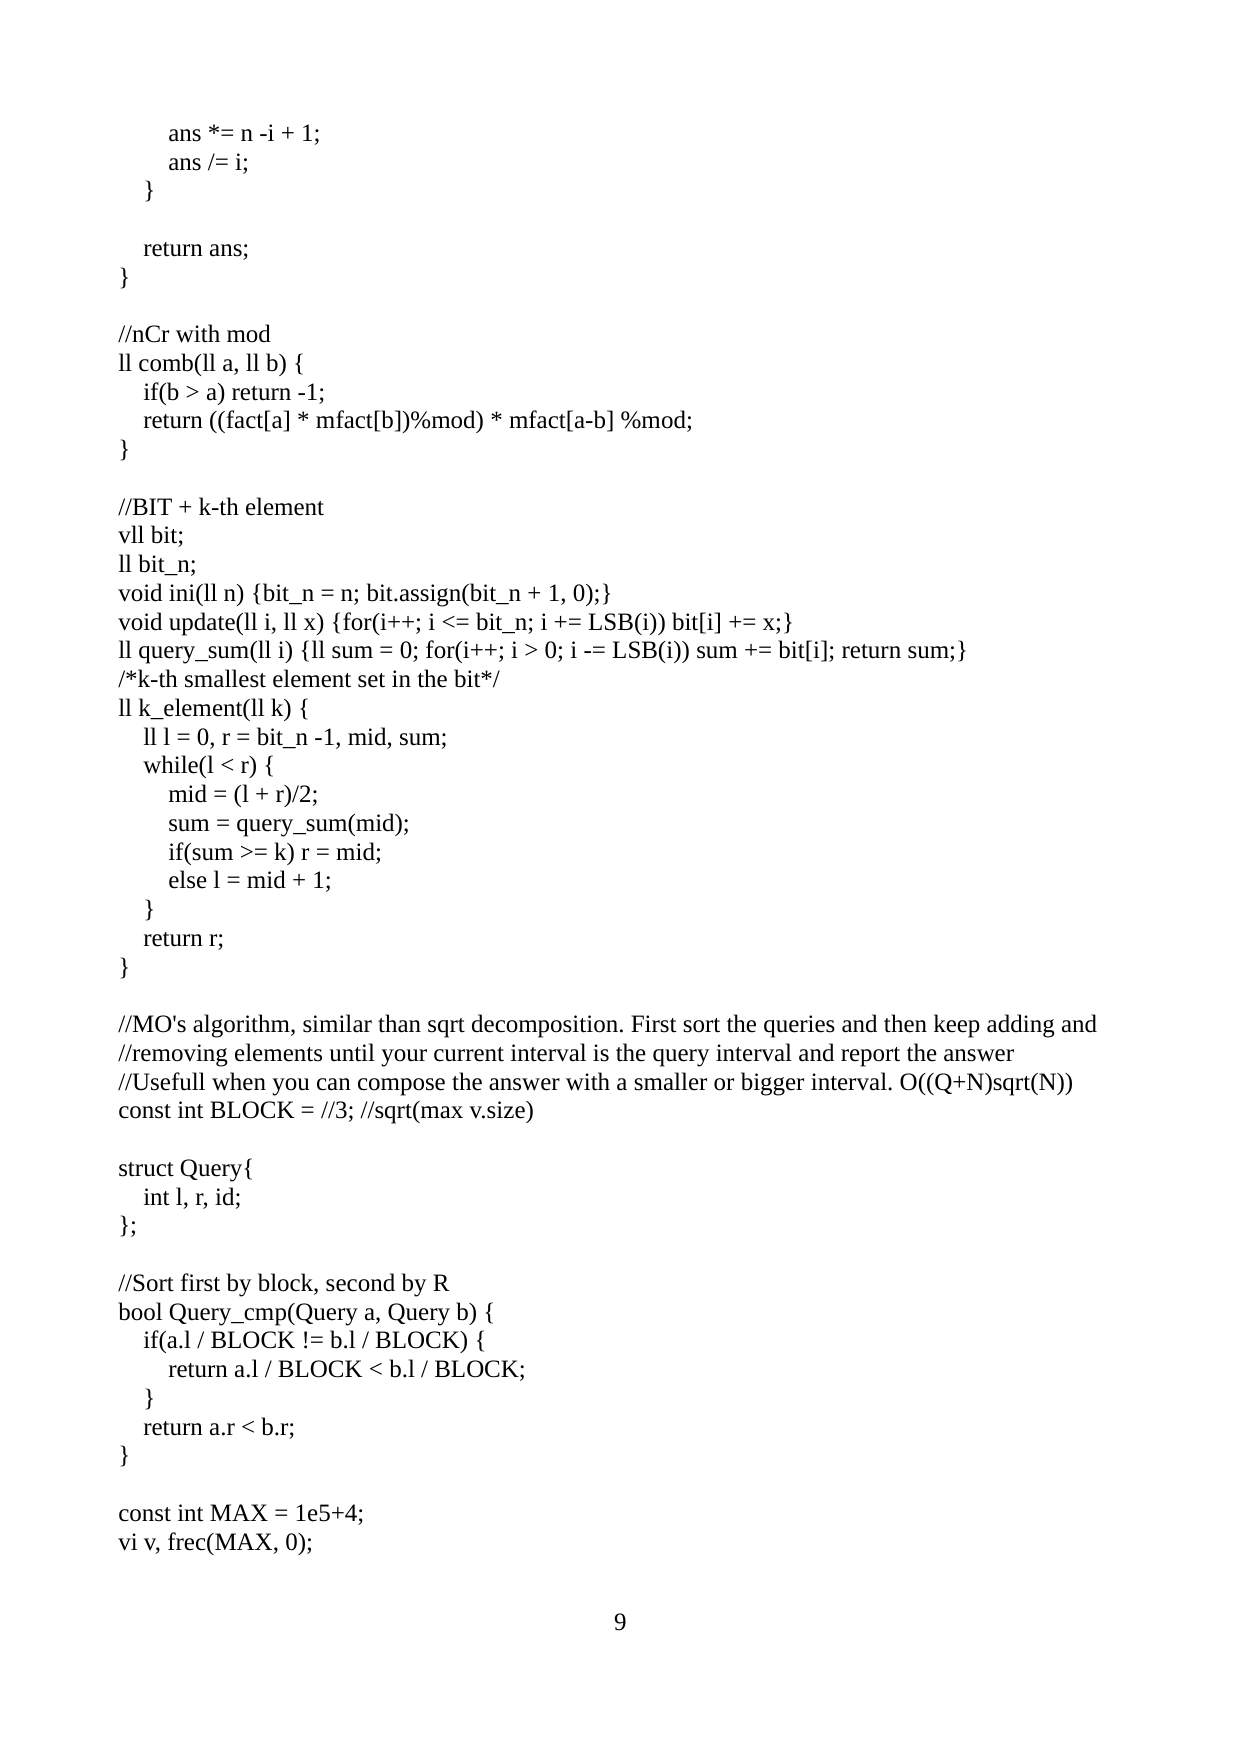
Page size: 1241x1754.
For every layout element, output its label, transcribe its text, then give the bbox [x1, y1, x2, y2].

text ll l = 0, r = bit_n -1, mid, sum; [118, 722, 1122, 751]
text return ((fact[a] * mfact[b])%mod) * mfact[a-b] %mod; [118, 406, 1122, 434]
text vll bit; [118, 521, 1122, 549]
text mid = (l + r)/2; [118, 779, 1122, 808]
text int l, r, id; [118, 1182, 1122, 1211]
text return a.l / BLOCK < b.l / BLOCK; [118, 1354, 1122, 1383]
text return a.r < b.r; [118, 1412, 1122, 1441]
text void ini(ll n) {bit_n = n; bit.assign(bit_n + 1, 0);} [118, 578, 1122, 607]
text //removing elements until your current interval is the query interval and report the answer [118, 1038, 1122, 1067]
text ll query_sum(ll i) {ll sum = 0; for(i++; i > 0; i -= LSB(i)) sum += bit[i]; return sum;} [118, 636, 1122, 664]
text } [118, 952, 1122, 981]
text } [118, 176, 1122, 204]
text }; [118, 1211, 1122, 1239]
text //Sort first by block, second by R [118, 1268, 1122, 1297]
text //MO's algorithm, similar than sqrt decomposition. First sort the queries and then keep adding and [118, 1009, 1122, 1038]
text } [118, 1383, 1122, 1412]
text bool Query_cmp(Query a, Query b) { [118, 1297, 1122, 1326]
text ans /= i; [118, 147, 1122, 176]
text else l = mid + 1; [118, 866, 1122, 894]
text const int BLOCK = //3; //sqrt(max v.size) [118, 1096, 1122, 1124]
text return r; [118, 923, 1122, 952]
text vi v, frec(MAX, 0); [118, 1527, 1122, 1556]
text //Usefull when you can compose the answer with a smaller or bigger interval. O((Q+N)sqrt(N)) [118, 1067, 1122, 1096]
text } [118, 434, 1122, 463]
text ll bit_n; [118, 549, 1122, 578]
text if(a.l / BLOCK != b.l / BLOCK) { [118, 1326, 1122, 1354]
text //BIT + k-th element [118, 492, 1122, 521]
text if(b > a) return -1; [118, 377, 1122, 406]
text //nCr with mod [118, 319, 1122, 348]
text sum = query_sum(mid); [118, 808, 1122, 837]
text ll comb(ll a, ll b) { [118, 348, 1122, 377]
text if(sum >= k) r = mid; [118, 837, 1122, 866]
text void update(ll i, ll x) {for(i++; i <= bit_n; i += LSB(i)) bit[i] += x;} [118, 607, 1122, 636]
text struct Query{ [118, 1153, 1122, 1182]
text ll k_element(ll k) { [118, 693, 1122, 722]
text while(l < r) { [118, 751, 1122, 779]
text ans *= n -i + 1; [118, 118, 1122, 147]
text return ans; [118, 233, 1122, 262]
text } [118, 894, 1122, 923]
text const int MAX = 1e5+4; [118, 1498, 1122, 1527]
text } [118, 1441, 1122, 1469]
text } [118, 262, 1122, 291]
text /*k-th smallest element set in the bit*/ [118, 664, 1122, 693]
